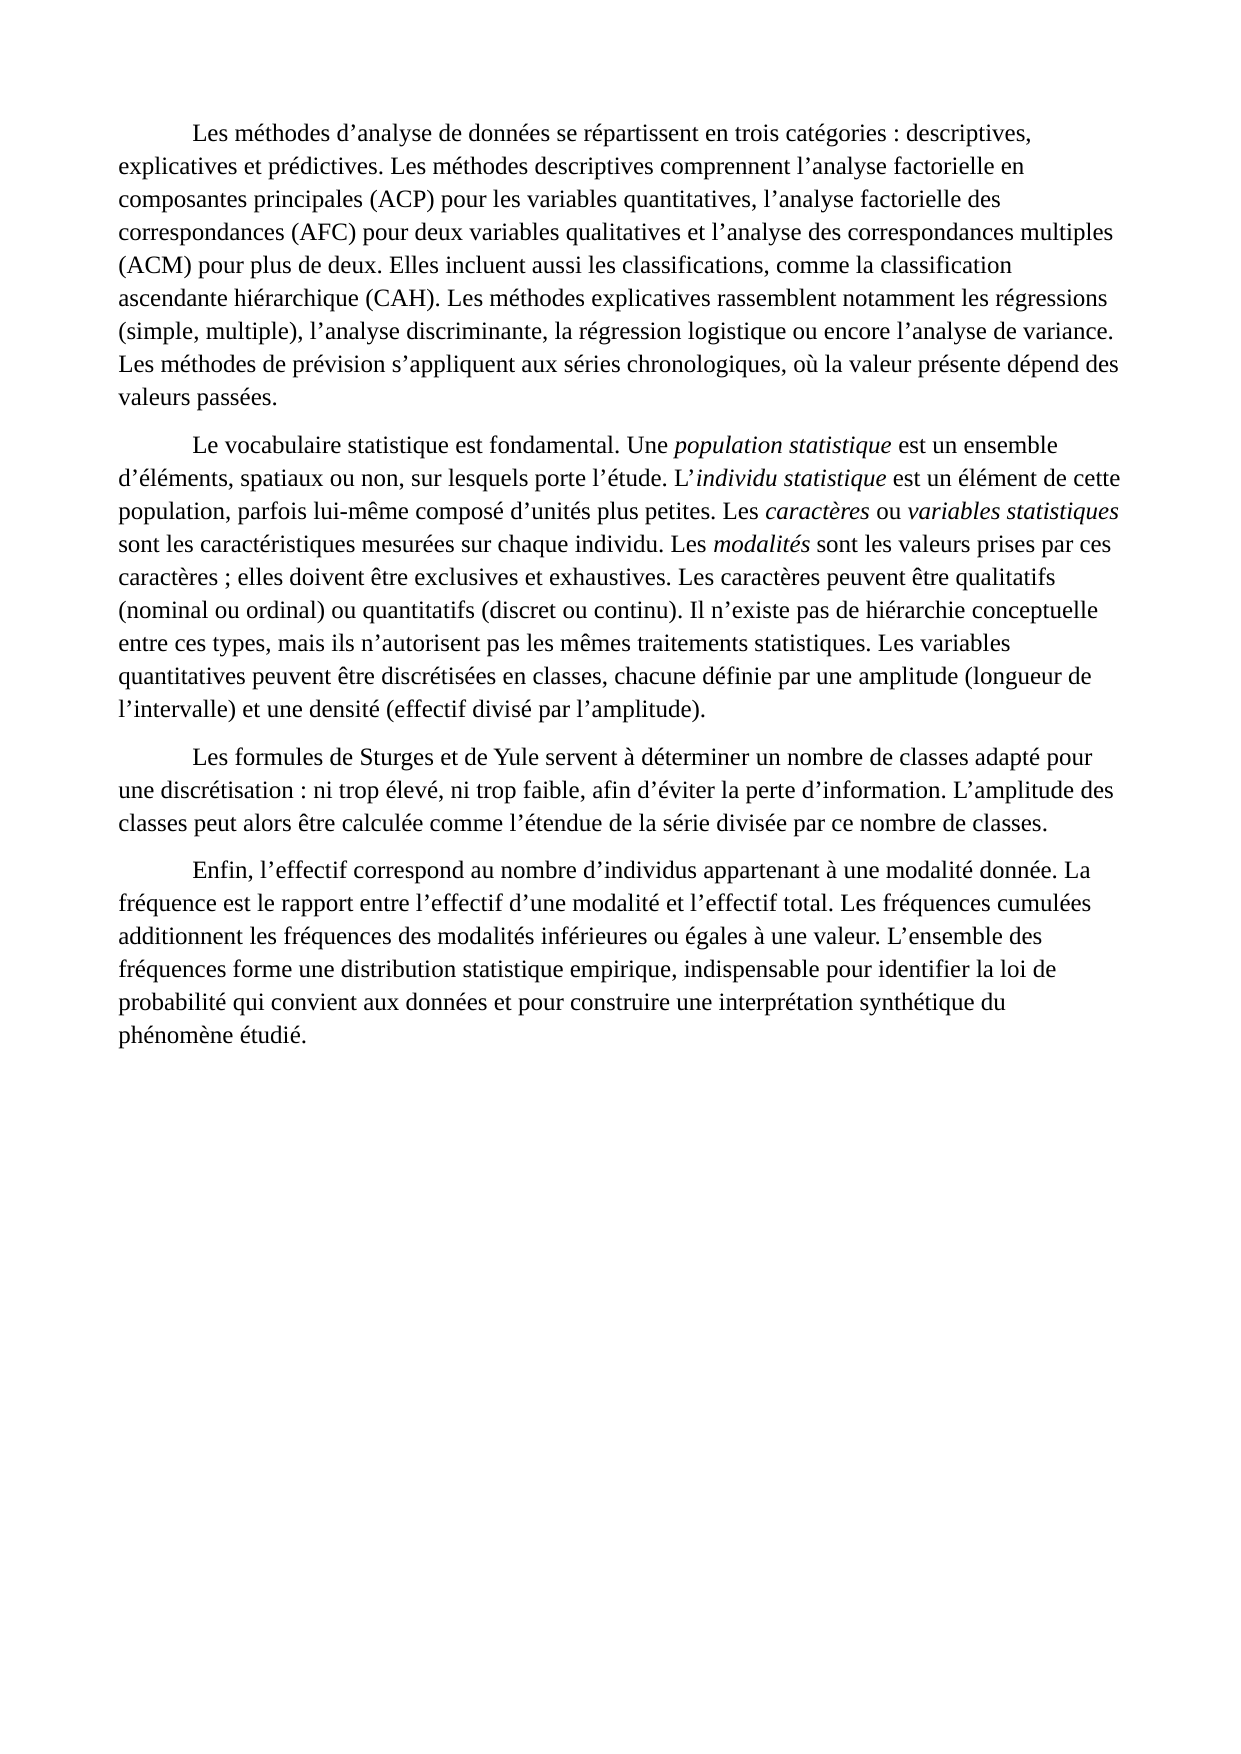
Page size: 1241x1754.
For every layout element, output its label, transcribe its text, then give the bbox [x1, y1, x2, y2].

text Enfin, l’effectif correspond au nombre d’individus appartenant à une modalité donnée. La fréquence est le rapport entre l’effectif d’une modalité et l’effectif total. Les fréquences cumulées additionnent les fréquences des modalités inférieures ou égales à une valeur. L’ensemble des fréquences forme une distribution statistique empirique, indispensable pour identifier la loi de probabilité qui convient aux données et pour construire une interprétation synthétique du phénomène étudié. [118, 855, 1122, 1049]
text Les formules de Sturges et de Yule servent à déterminer un nombre de classes adapté pour une discrétisation : ni trop élevé, ni trop faible, afin d’éviter la perte d’information. L’amplitude des classes peut alors être calculée comme l’étendue de la série divisée par ce nombre de classes. [118, 742, 1122, 836]
text Les méthodes d’analyse de données se répartissent en trois catégories : descriptives, explicatives et prédictives. Les méthodes descriptives comprennent l’analyse factorielle en composantes principales (ACP) pour les variables quantitatives, l’analyse factorielle des correspondances (AFC) pour deux variables qualitatives et l’analyse des correspondances multiples (ACM) pour plus de deux. Elles incluent aussi les classifications, comme la classification ascendante hiérarchique (CAH). Les méthodes explicatives rassemblent notamment les régressions (simple, multiple), l’analyse discriminante, la régression logistique ou encore l’analyse de variance. Les méthodes de prévision s’appliquent aux séries chronologiques, où la valeur présente dépend des valeurs passées. [118, 118, 1122, 411]
text Le vocabulaire statistique est fondamental. Une population statistique est un ensemble d’éléments, spatiaux ou non, sur lesquels porte l’étude. L’individu statistique est un élément de cette population, parfois lui-même composé d’unités plus petites. Les caractères ou variables statistiques sont les caractéristiques mesurées sur chaque individu. Les modalités sont les valeurs prises par ces caractères ; elles doivent être exclusives et exhaustives. Les caractères peuvent être qualitatifs (nominal ou ordinal) ou quantitatifs (discret ou continu). Il n’existe pas de hiérarchie conceptuelle entre ces types, mais ils n’autorisent pas les mêmes traitements statistiques. Les variables quantitatives peuvent être discrétisées en classes, chacune définie par une amplitude (longueur de l’intervalle) et une densité (effectif divisé par l’amplitude). [118, 430, 1122, 723]
